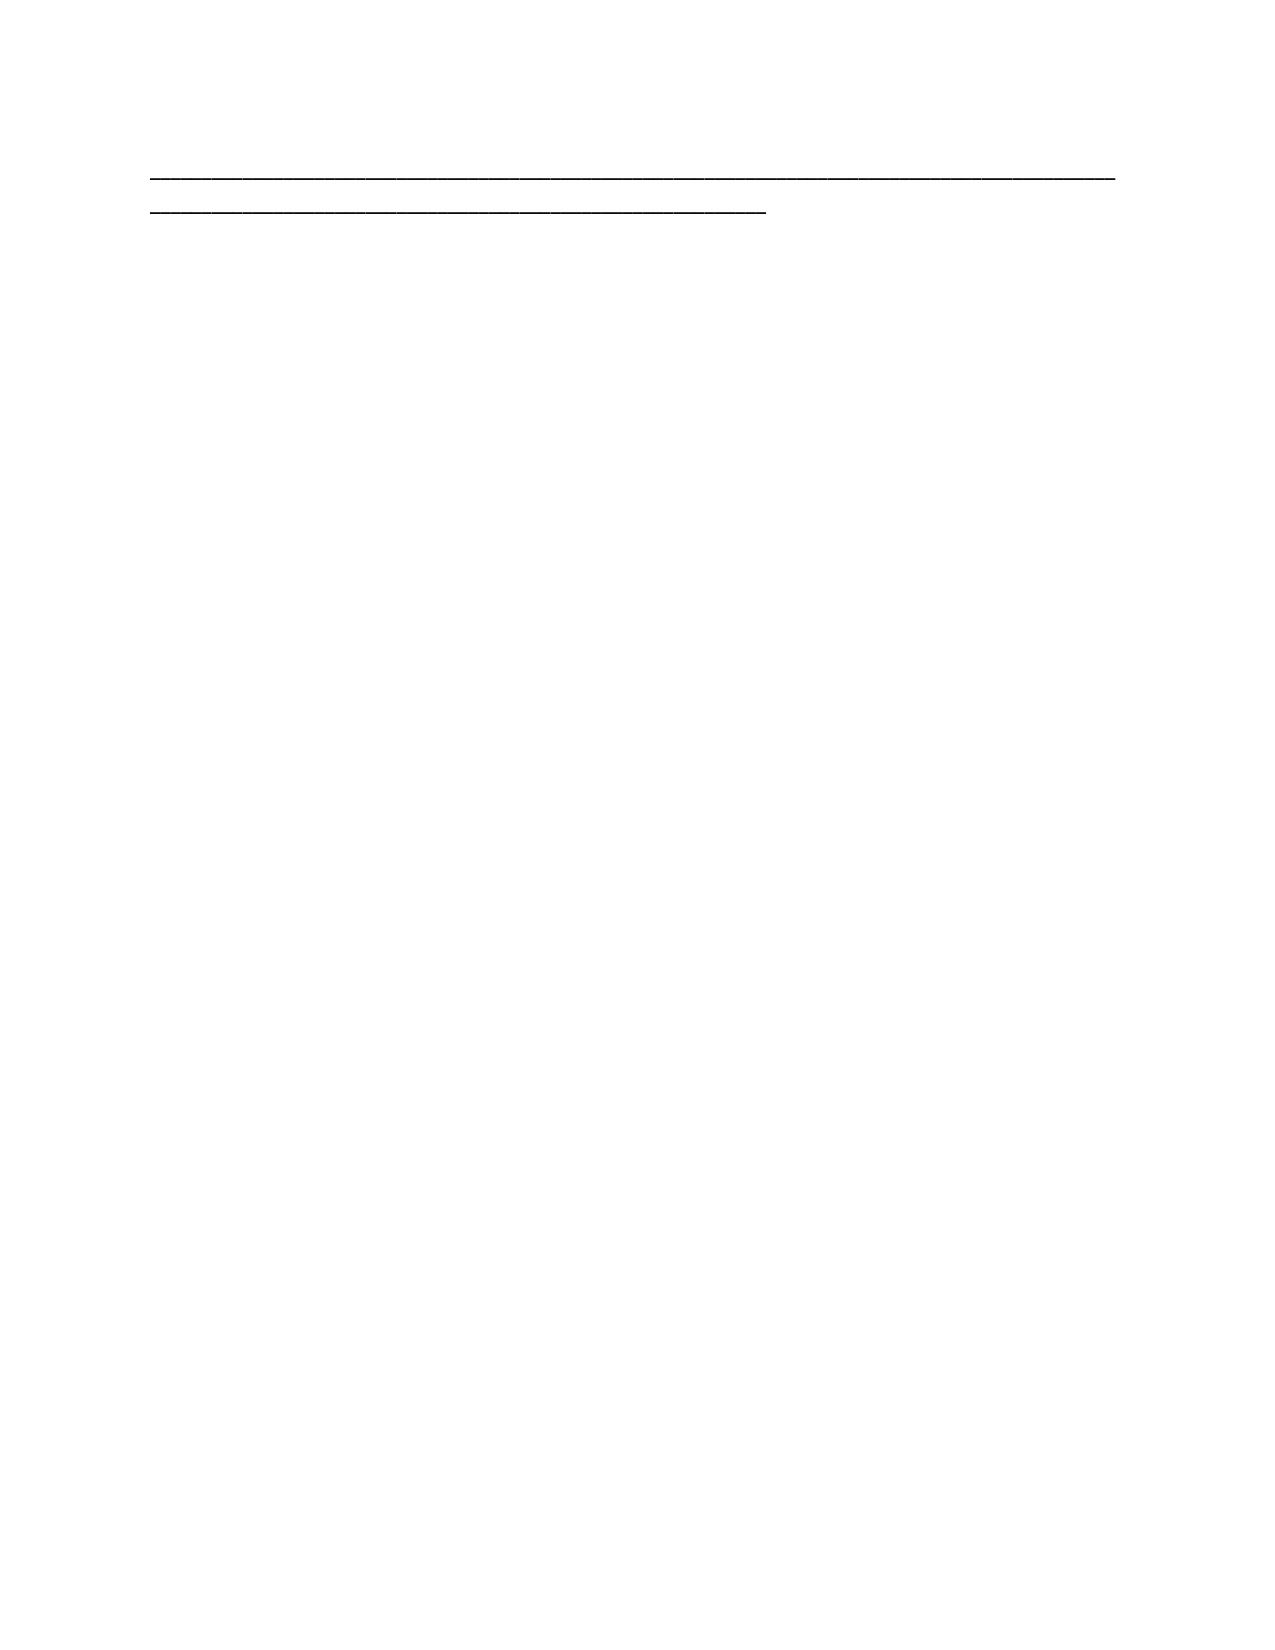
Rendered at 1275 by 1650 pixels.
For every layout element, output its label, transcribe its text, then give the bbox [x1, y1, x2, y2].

text __________________________________________________________________________________________________________________________________________________________ [150, 150, 1125, 218]
